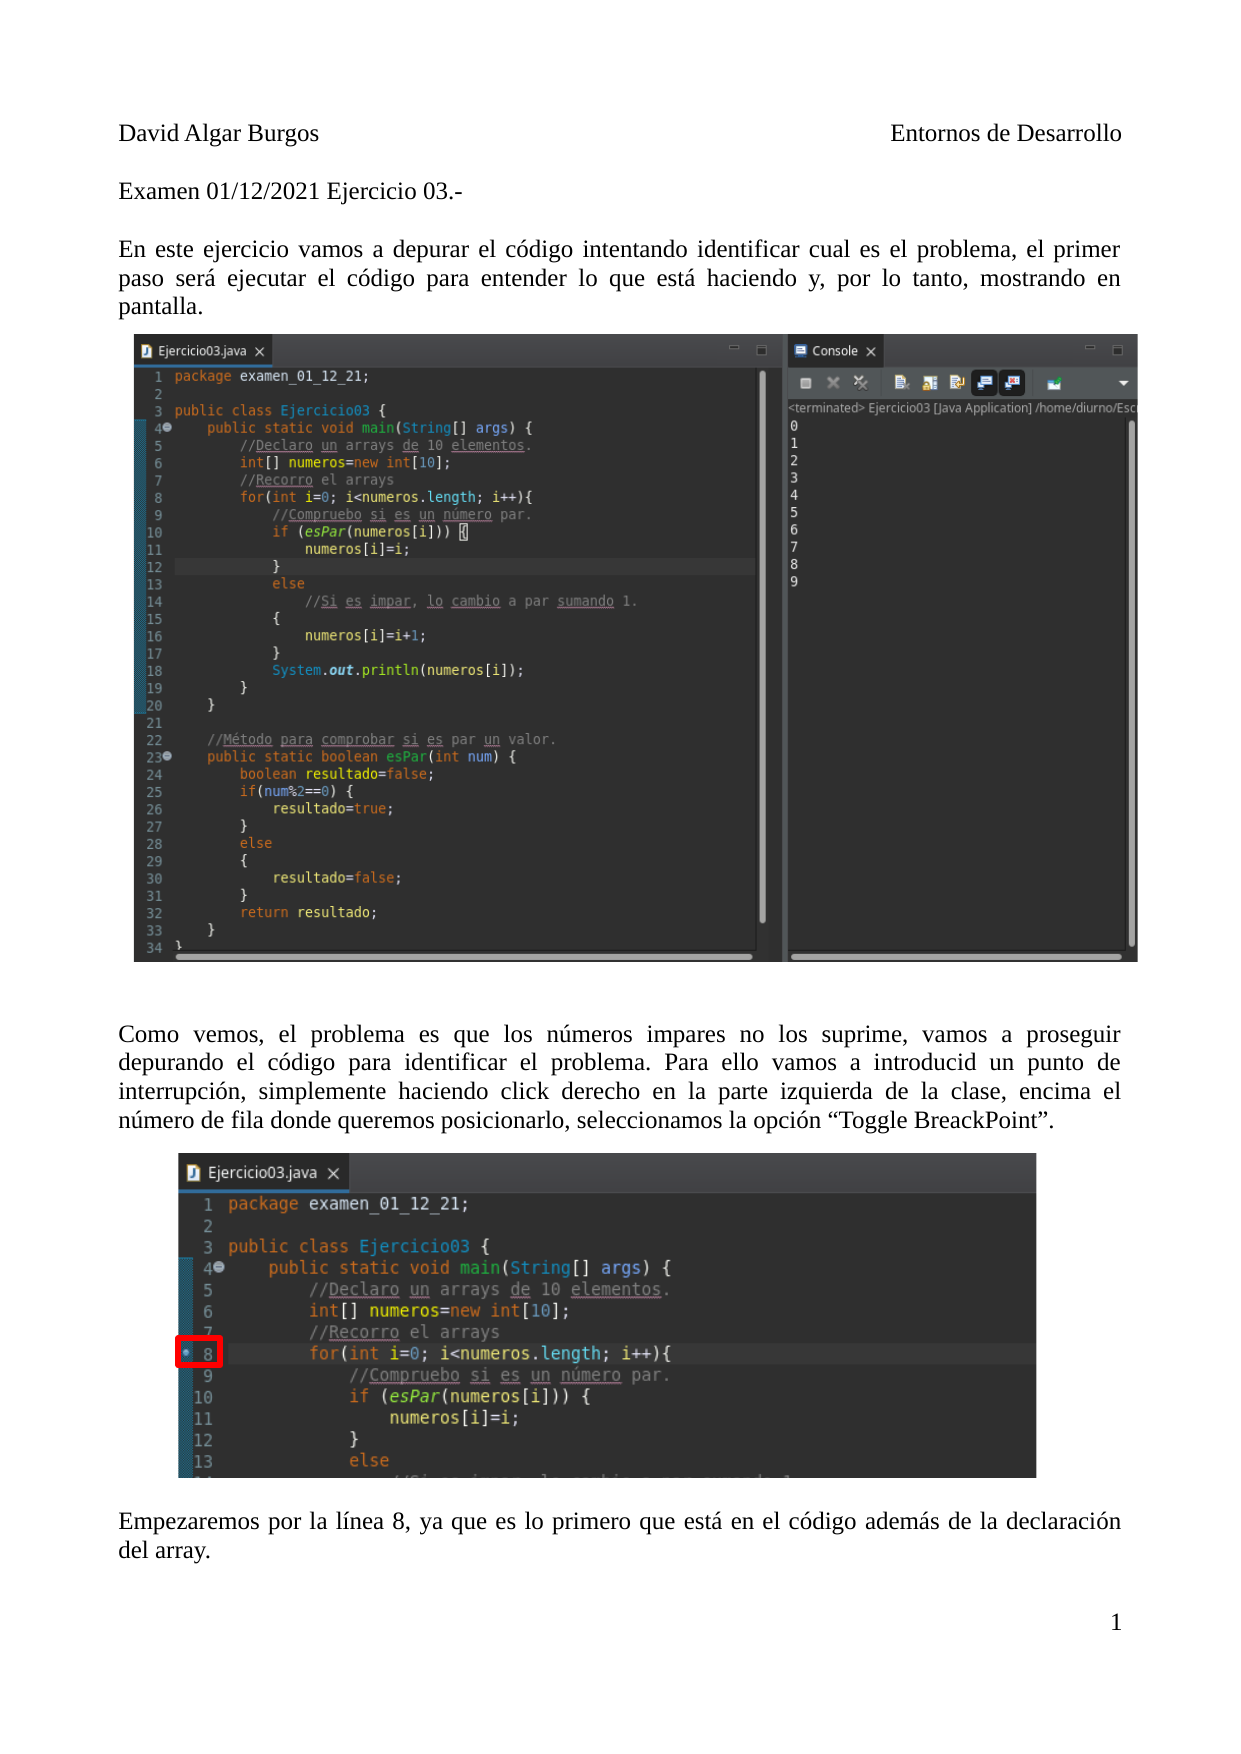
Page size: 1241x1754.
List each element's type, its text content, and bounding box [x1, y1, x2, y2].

text Examen 01/12/2021 Ejercicio 03.- [118, 176, 1122, 205]
picture [181, 1341, 217, 1362]
picture [133, 334, 1138, 962]
text Empezaremos por la línea 8, ya que es lo primero que está en el código además de la declaración del array. [118, 1506, 1122, 1564]
text Como vemos, el problema es que los números impares no los suprime, vamos a proseguir depurando el código para identificar el problema. Para ello vamos a introducid un punto de interrupción, simplemente haciendo click derecho en la parte izquierda de la clase, encima el número de fila donde queremos posicionarlo, seleccionamos la opción “Toggle BreackPoint”. [118, 1019, 1122, 1134]
text En este ejercicio vamos a depurar el código intentando identificar cual es el problema, el primer paso será ejecutar el código para entender lo que está haciendo y, por lo tanto, mostrando en pantalla. [118, 234, 1122, 320]
picture [178, 1153, 1037, 1478]
